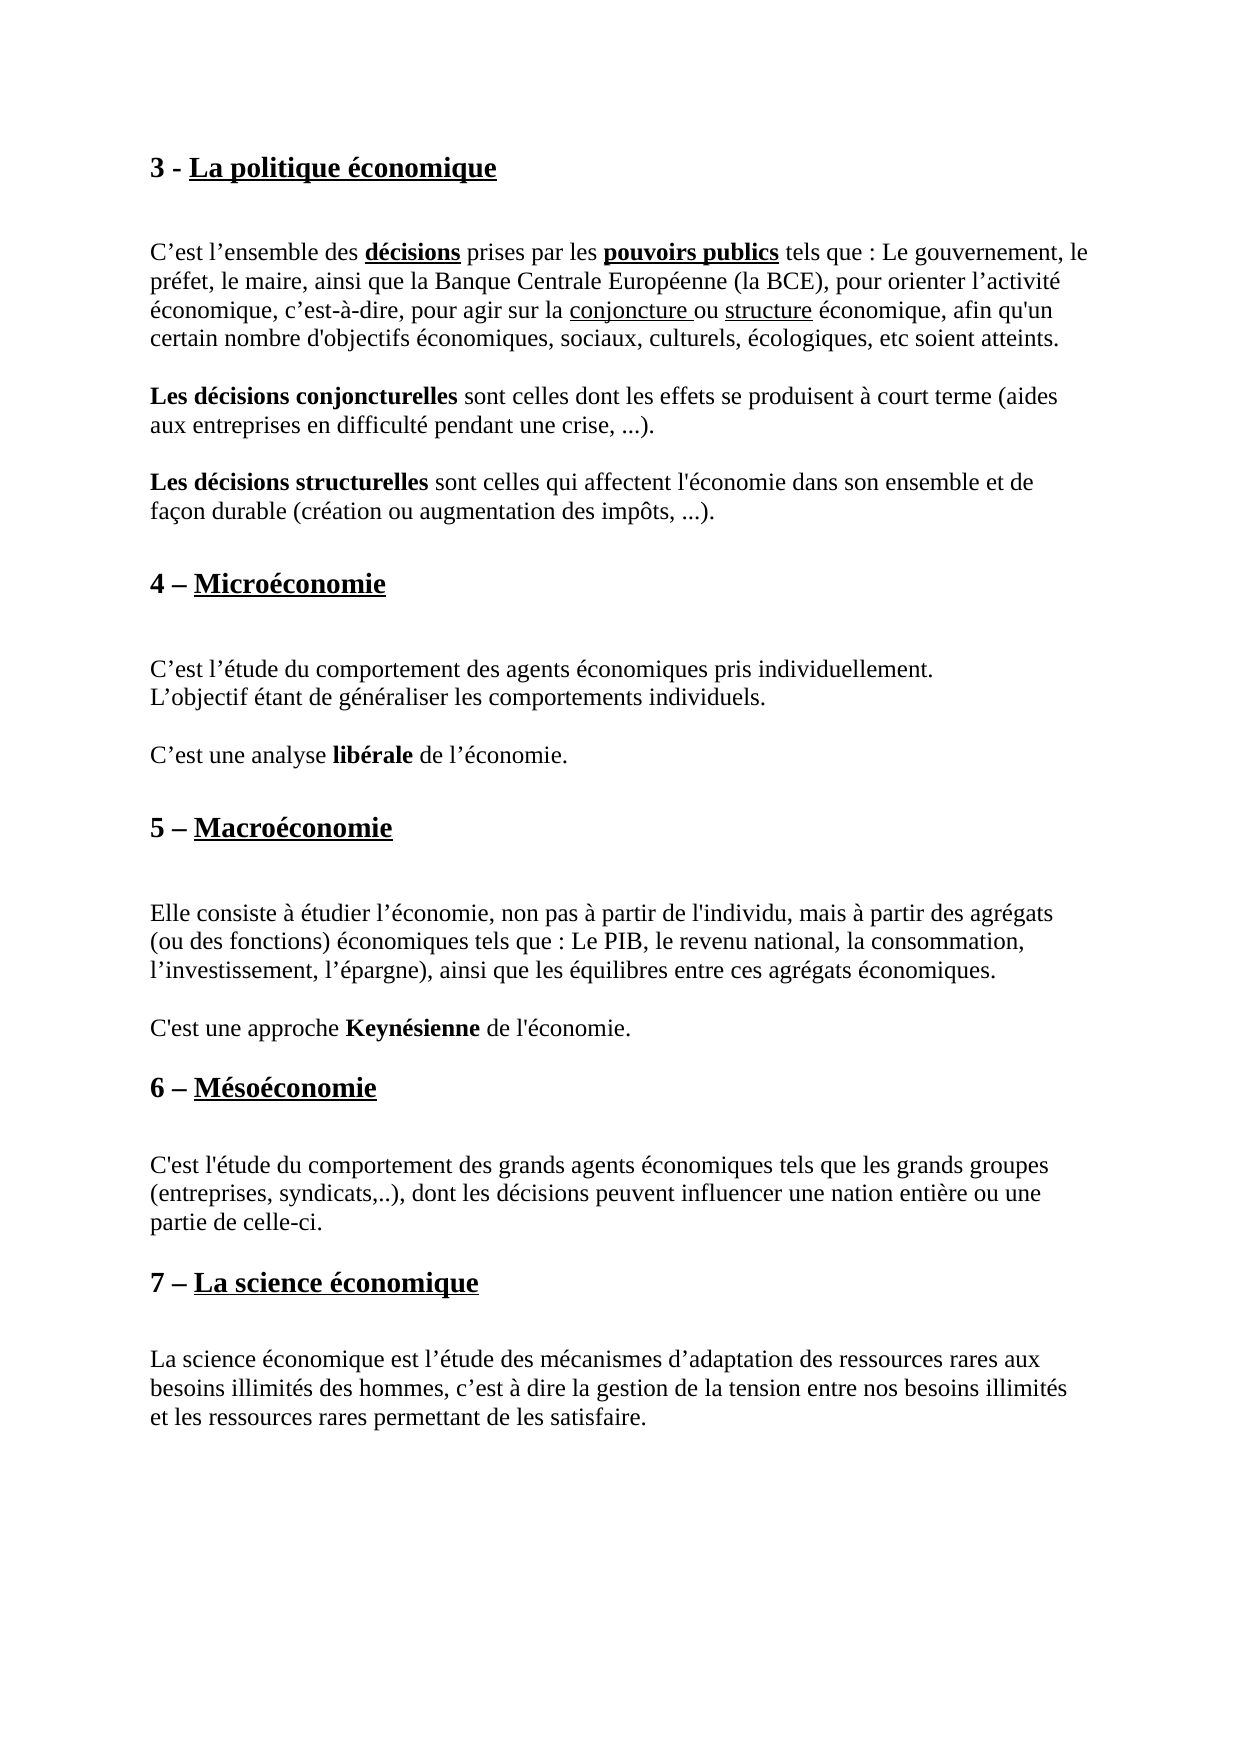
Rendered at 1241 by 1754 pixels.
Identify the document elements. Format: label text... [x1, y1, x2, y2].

subtitle 4 – Microéconomie [150, 566, 1090, 600]
text Les décisions conjoncturelles sont celles dont les effets se produisent à court terme (aides aux entreprises en difficulté pendant une crise, ...). [150, 381, 1090, 438]
text Les décisions structurelles sont celles qui affectent l'économie dans son ensemble et de façon durable (création ou augmentation des impôts, ...). [150, 467, 1090, 525]
text C'est l'étude du comportement des grands agents économiques tels que les grands groupes (entreprises, syndicats,..), dont les décisions peuvent influencer une nation entière ou une partie de celle-ci. [150, 1150, 1090, 1236]
text 7 – La science économique [150, 1265, 1090, 1298]
text L’objectif étant de généraliser les comportements individuels. [150, 682, 1090, 711]
text C’est l’étude du comportement des agents économiques pris individuellement. [150, 654, 1090, 682]
text La science économique est l’étude des mécanismes d’adaptation des ressources rares aux besoins illimités des hommes, c’est à dire la gestion de la tension entre nos besoins illimités et les ressources rares permettant de les satisfaire. [150, 1344, 1090, 1431]
text C'est une approche Keynésienne de l'économie. [150, 1013, 1090, 1041]
subtitle 5 – Macroéconomie [150, 810, 1090, 844]
text C’est une analyse libérale de l’économie. [150, 740, 1090, 769]
text Elle consiste à étudier l’économie, non pas à partir de l'individu, mais à partir des agrégats (ou des fonctions) économiques tels que : Le PIB, le revenu national, la consommation, l’investissement, l’épargne), ainsi que les équilibres entre ces agrégats économiques. [150, 898, 1090, 984]
text C’est l’ensemble des décisions prises par les pouvoirs publics tels que : Le gouvernement, le préfet, le maire, ainsi que la Banque Centrale Européenne (la BCE), pour orienter l’activité économique, c’est-à-dire, pour agir sur la conjoncture ou structure économique, afin qu'un certain nombre d'objectifs économiques, sociaux, culturels, écologiques, etc soient atteints. [150, 237, 1090, 352]
text 6 – Mésoéconomie [150, 1070, 1090, 1104]
subtitle 3 - La politique économique [150, 150, 1090, 183]
